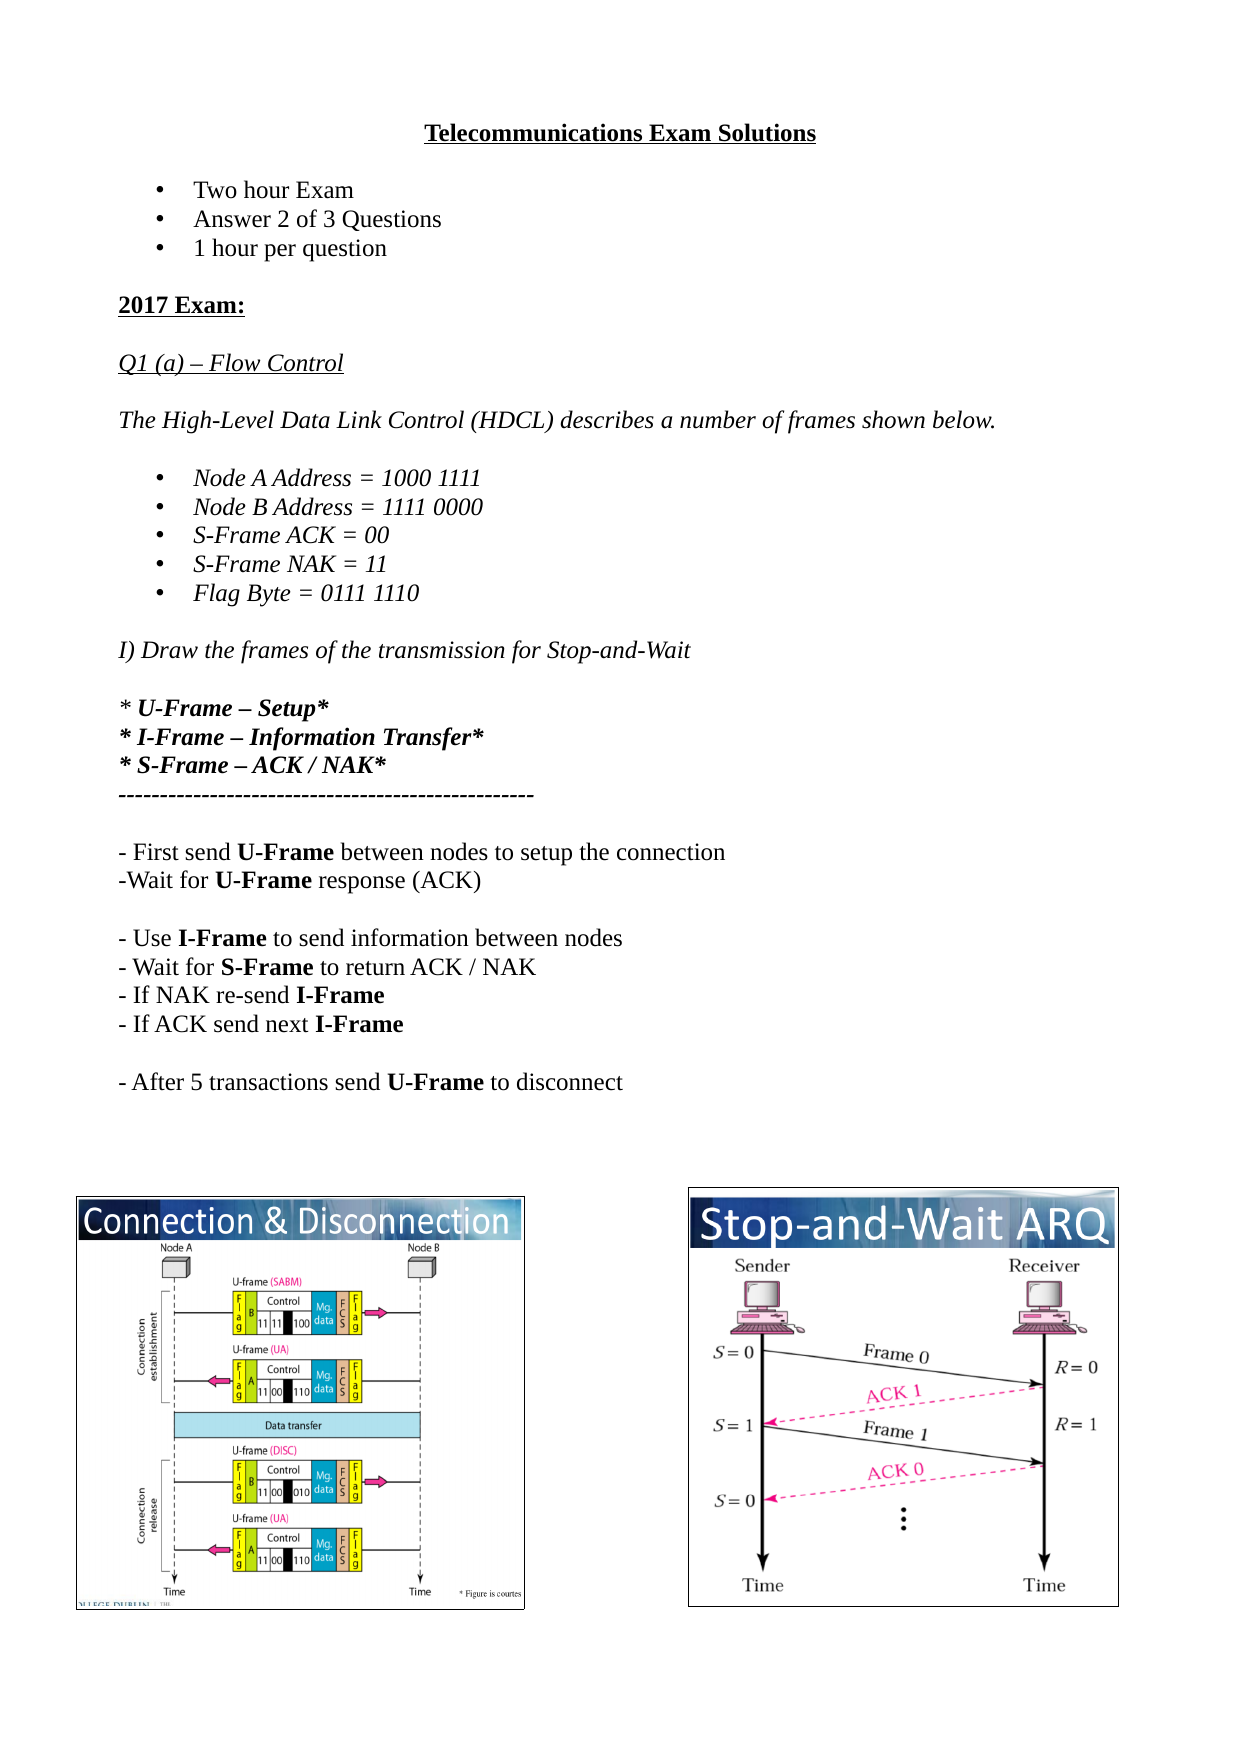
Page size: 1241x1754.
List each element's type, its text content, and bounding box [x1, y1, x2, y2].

text The High-Level Data Link Control (HDCL) describes a number of frames shown below. [118, 406, 1122, 434]
text * I-Frame – Information Transfer* [118, 722, 1122, 751]
text I) Draw the frames of the transmission for Stop-and-Wait [118, 636, 1122, 664]
list Node A Address = 1000 1111 [156, 463, 1122, 492]
text - After 5 transactions send U-Frame to disconnect [118, 1067, 1122, 1096]
text [689, 1188, 1118, 1606]
text * S-Frame – ACK / NAK* [118, 751, 1122, 779]
list Node B Address = 1111 0000 [156, 492, 1122, 521]
list Flag Byte = 0111 1110 [156, 578, 1122, 607]
text * U-Frame – Setup* [118, 693, 1122, 722]
list 1 hour per question [156, 233, 1122, 262]
text 2017 Exam: [118, 291, 1122, 319]
text [77, 1197, 524, 1609]
list Two hour Exam [156, 176, 1122, 204]
list S-Frame ACK = 00 [156, 521, 1122, 549]
text - First send U-Frame between nodes to setup the connection [118, 837, 1122, 866]
text -Wait for U-Frame response (ACK) [118, 866, 1122, 894]
text -------------------------------------------------- [118, 779, 1122, 808]
text - Use I-Frame to send information between nodes [118, 923, 1122, 952]
text - If NAK re-send I-Frame [118, 981, 1122, 1009]
list Answer 2 of 3 Questions [156, 204, 1122, 233]
text Q1 (a) – Flow Control [118, 348, 1122, 377]
text - Wait for S-Frame to return ACK / NAK [118, 952, 1122, 981]
text Telecommunications Exam Solutions [118, 118, 1122, 147]
list S-Frame NAK = 11 [156, 549, 1122, 578]
picture [78, 1198, 522, 1606]
picture [690, 1190, 1115, 1604]
text - If ACK send next I-Frame [118, 1009, 1122, 1038]
